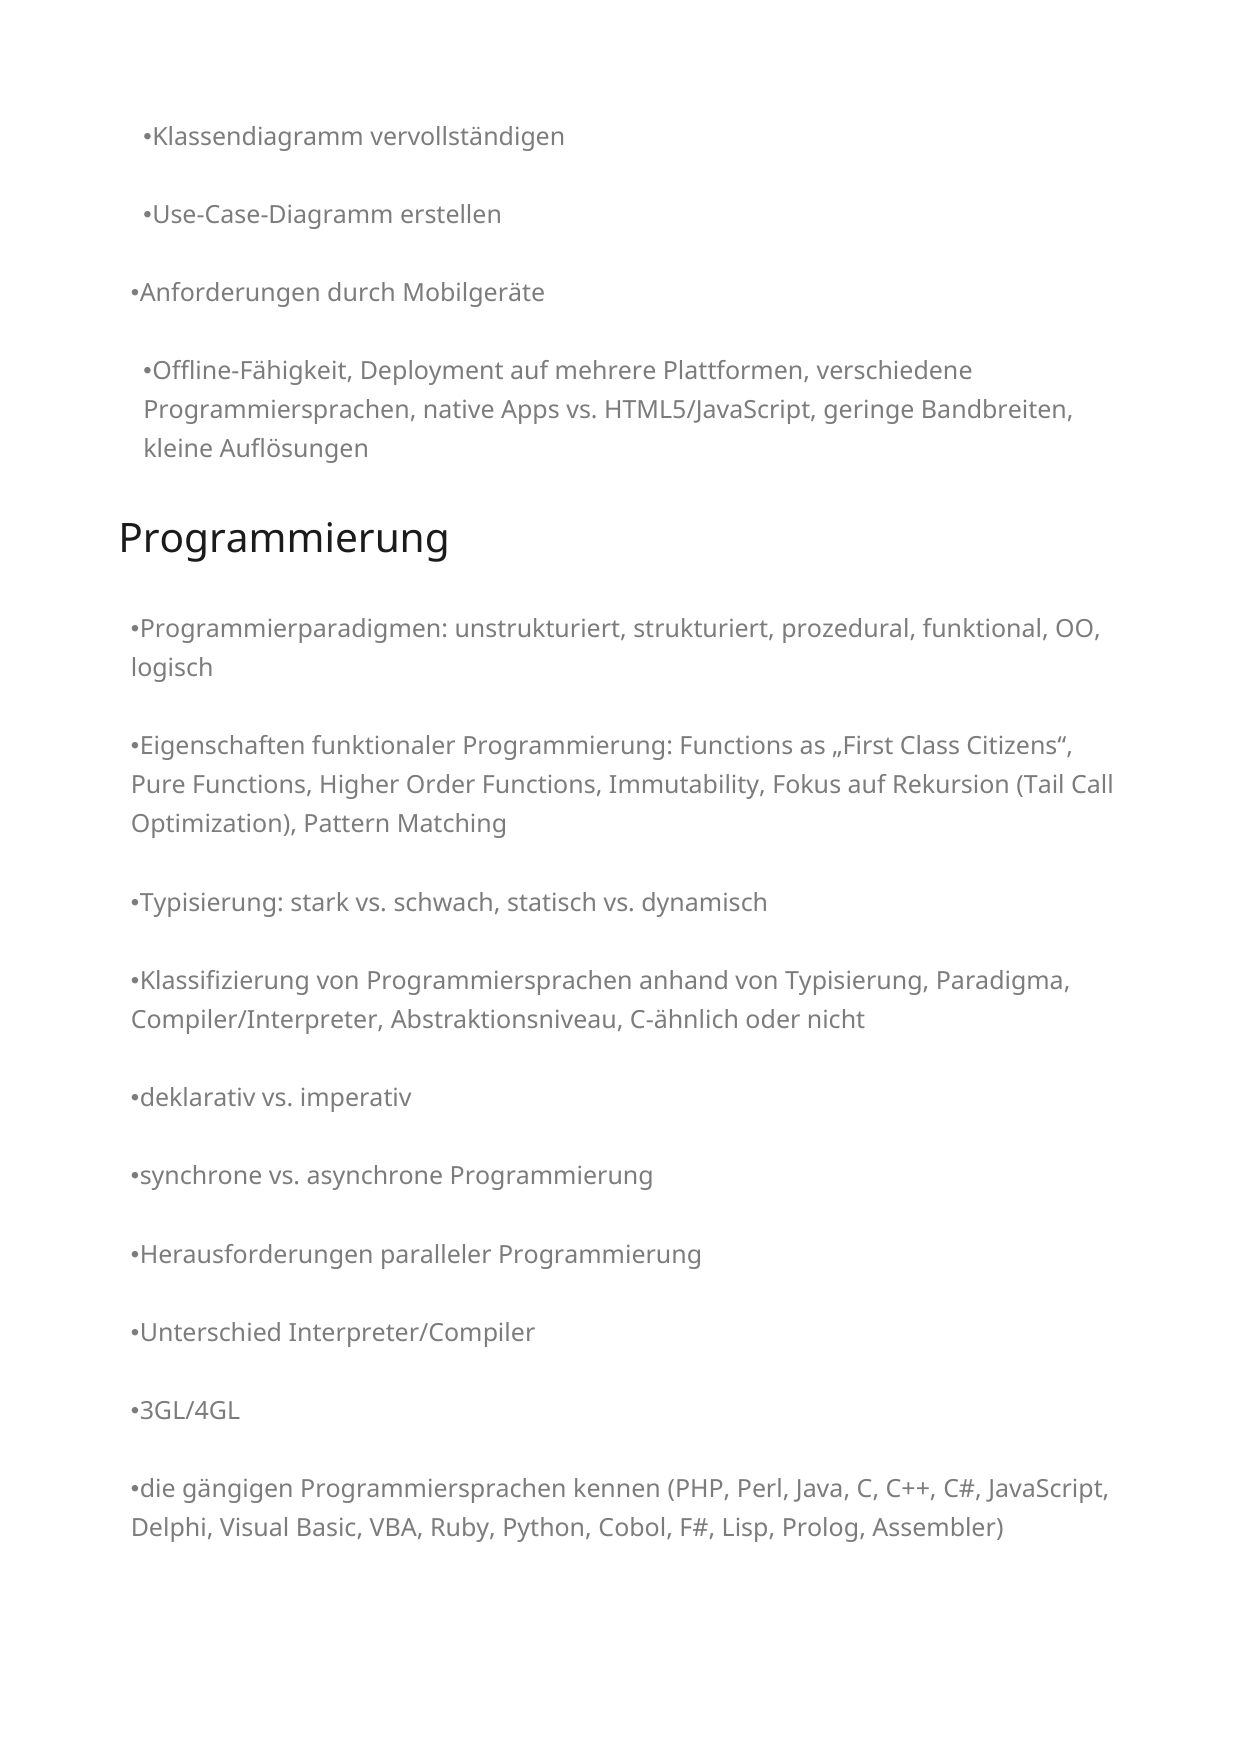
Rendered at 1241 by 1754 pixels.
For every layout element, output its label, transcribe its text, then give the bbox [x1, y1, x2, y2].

list Offline-Fähigkeit, Deployment auf mehrere Plattformen, verschiedene Programmiersprachen, native Apps vs. HTML5/JavaScript, geringe Bandbreiten, kleine Auflösungen [118, 353, 1122, 465]
subtitle Programmierung [118, 509, 1122, 565]
list Use-Case-Diagramm erstellen [118, 196, 1122, 230]
list Eigenschaften funktionaler Programmierung: Functions as „First Class Citizens“, Pure Functions, Higher Order Functions, Immutability, Fokus auf Rekursion (Tail Call Optimization), Pattern Matching [118, 728, 1122, 840]
list Klassifizierung von Programmiersprachen anhand von Typisierung, Paradigma, Compiler/Interpreter, Abstraktionsniveau, C-ähnlich oder nicht [118, 962, 1122, 1036]
list Programmierparadigmen: unstrukturiert, strukturiert, prozedural, funktional, OO, logisch [118, 610, 1122, 683]
list Typisierung: stark vs. schwach, statisch vs. dynamisch [118, 884, 1122, 918]
list Herausforderungen paralleler Programmierung [118, 1236, 1122, 1270]
list 3GL/4GL [118, 1393, 1122, 1427]
list synchrone vs. asynchrone Programmierung [118, 1158, 1122, 1192]
list Klassendiagramm vervollständigen [118, 118, 1122, 152]
list die gängigen Programmiersprachen kennen (PHP, Perl, Java, C, C++, C#, JavaScript, Delphi, Visual Basic, VBA, Ruby, Python, Cobol, F#, Lisp, Prolog, Assembler) [118, 1471, 1122, 1544]
list Anforderungen durch Mobilgeräte [118, 274, 1122, 309]
list Unterschied Interpreter/Compiler [118, 1314, 1122, 1348]
list deklarativ vs. imperativ [118, 1080, 1122, 1114]
